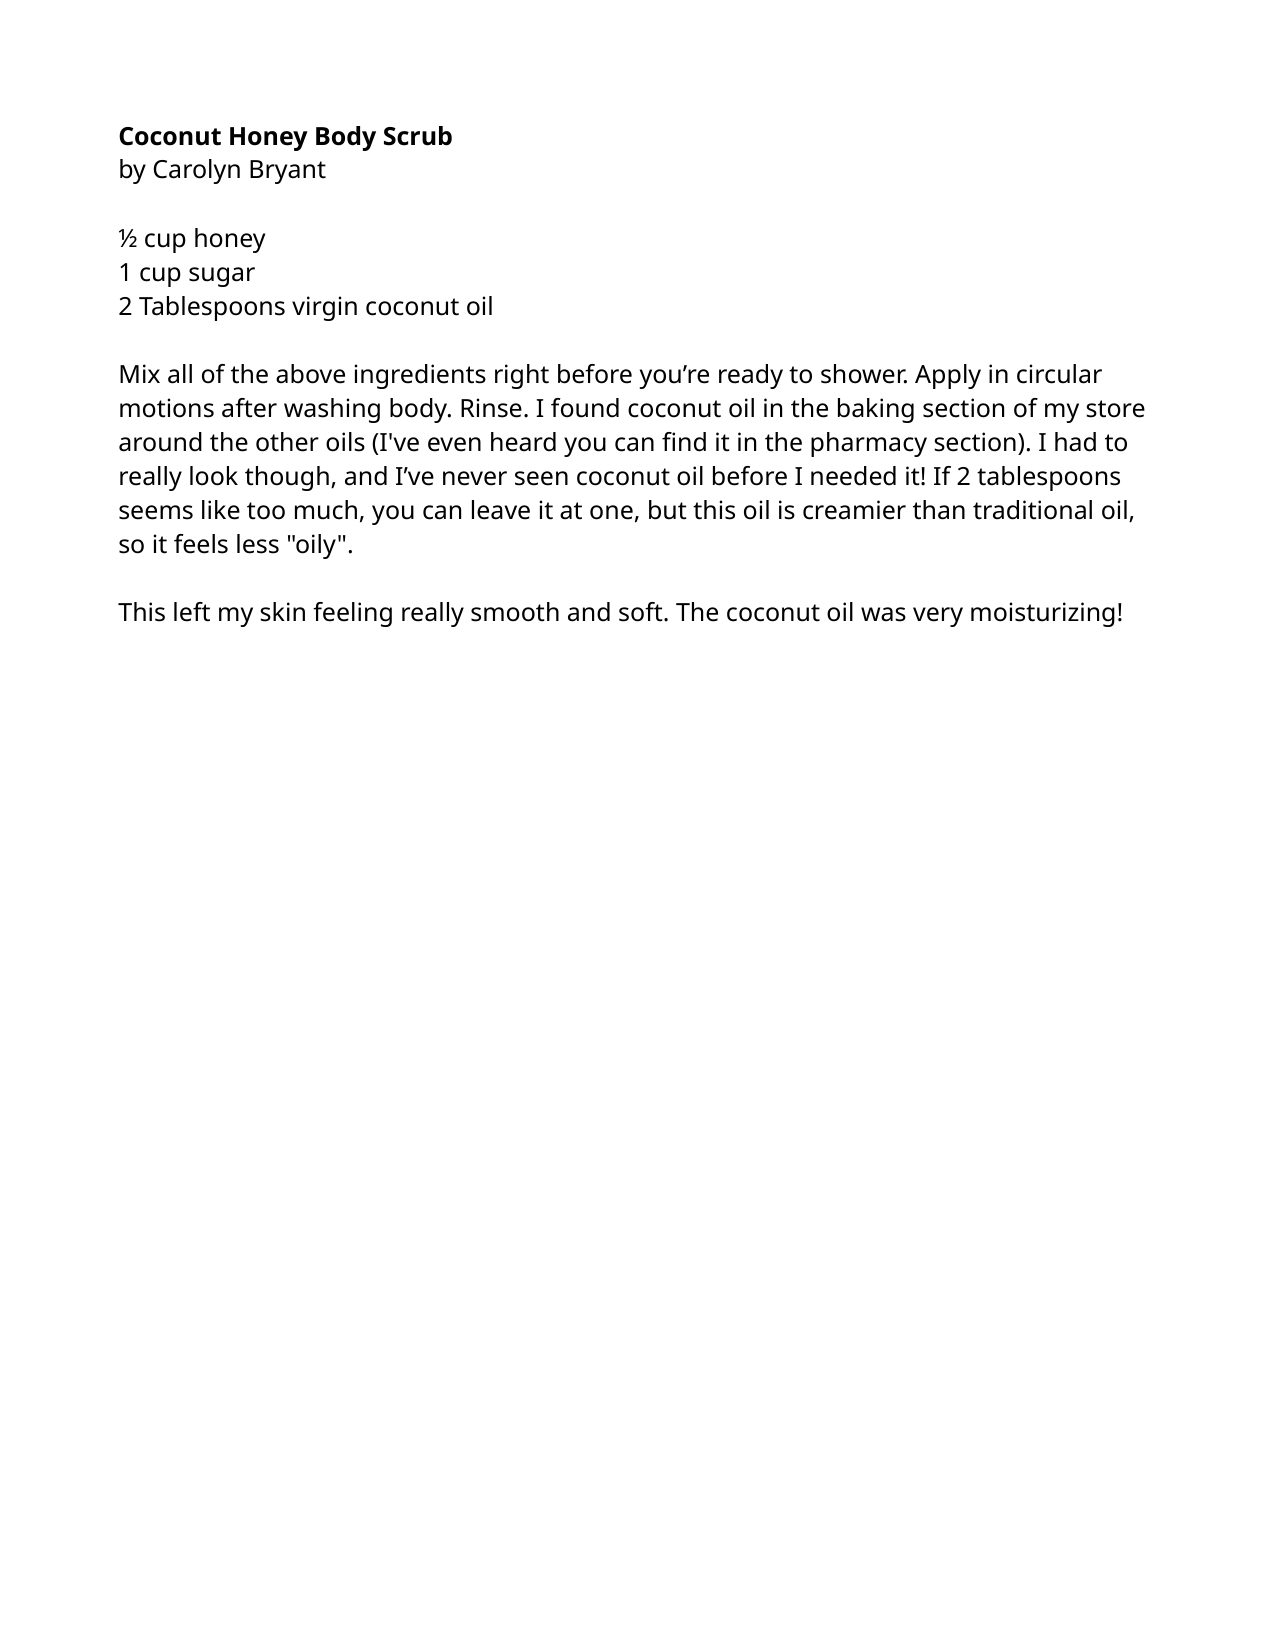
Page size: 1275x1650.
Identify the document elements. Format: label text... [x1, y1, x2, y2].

text Coconut Honey Body Scrub by Carolyn Bryant ½ cup honey 1 cup sugar 2 Tablespoons virgin coconut oil Mix all of the above ingredients right before you’re ready to shower. Apply in circular motions after washing body. Rinse. I found coconut oil in the baking section of my store around the other oils (I've even heard you can find it in the pharmacy section). I had to really look though, and I’ve never seen coconut oil before I needed it! If 2 tablespoons seems like too much, you can leave it at one, but this oil is creamier than traditional oil, so it feels less "oily". This left my skin feeling really smooth and soft. The coconut oil was very moisturizing! [118, 118, 1157, 629]
